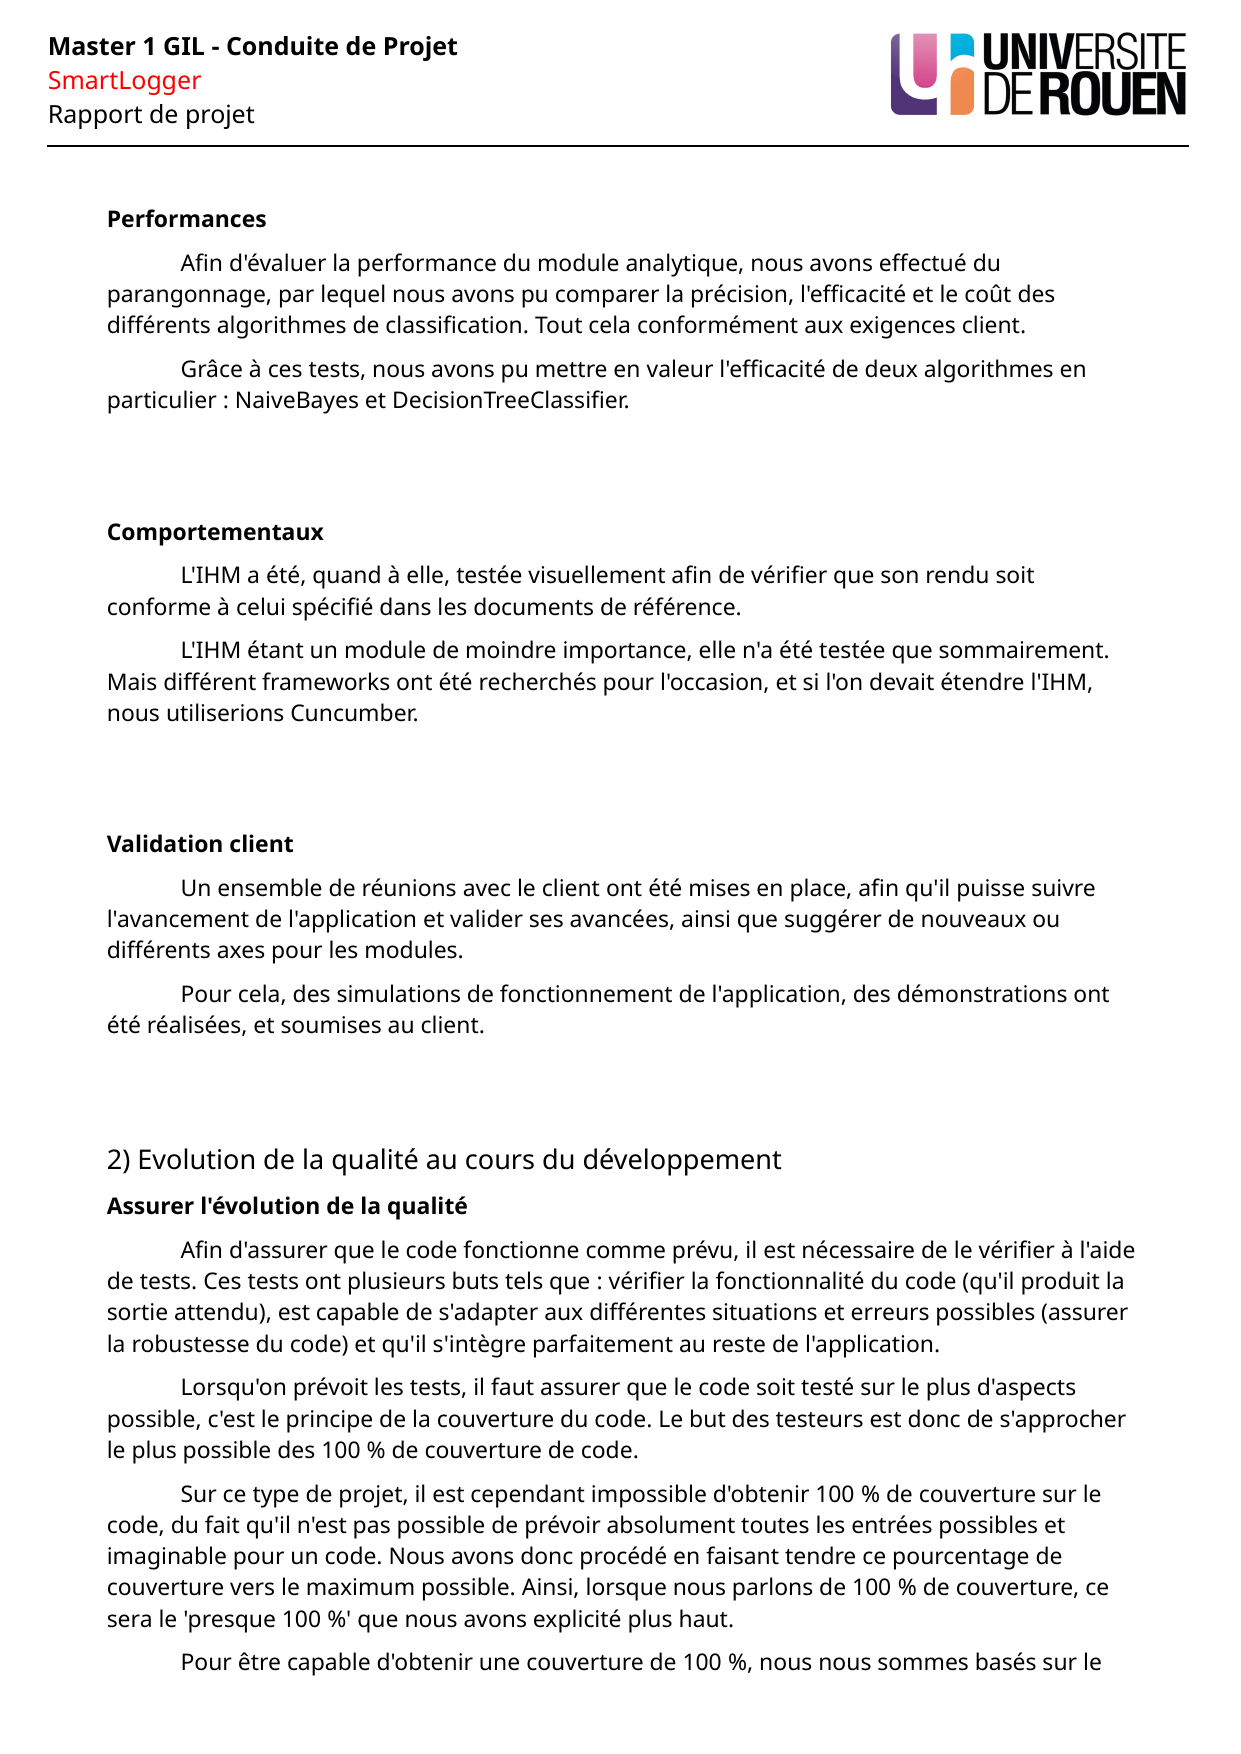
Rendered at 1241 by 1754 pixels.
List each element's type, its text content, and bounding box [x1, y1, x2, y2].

text Validation client [107, 828, 1140, 859]
text Un ensemble de réunions avec le client ont été mises en place, afin qu'il puisse suivre l'avancement de l'application et valider ses avancées, ainsi que suggérer de nouveaux ou différents axes pour les modules. [107, 872, 1140, 966]
text L'IHM étant un module de moindre importance, elle n'a été testée que sommairement. Mais différent frameworks ont été recherchés pour l'occasion, et si l'on devait étendre l'IHM, nous utiliserions Cuncumber. [107, 634, 1140, 728]
text Assurer l'évolution de la qualité [107, 1190, 1140, 1221]
text Comportementaux [107, 516, 1140, 547]
text Afin d'assurer que le code fonctionne comme prévu, il est nécessaire de le vérifier à l'aide de tests. Ces tests ont plusieurs buts tels que : vérifier la fonctionnalité du code (qu'il produit la sortie attendu), est capable de s'adapter aux différentes situations et erreurs possibles (assurer la robustesse du code) et qu'il s'intègre parfaitement au reste de l'application. [107, 1234, 1140, 1359]
text Pour être capable d'obtenir une couverture de 100 %, nous nous sommes basés sur le [107, 1646, 1140, 1677]
text Performances [107, 203, 1140, 234]
picture [889, 32, 1187, 118]
text Pour cela, des simulations de fonctionnement de l'application, des démonstrations ont été réalisées, et soumises au client. [107, 978, 1140, 1041]
text L'IHM a été, quand à elle, testée visuellement afin de vérifier que son rendu soit conforme à celui spécifié dans les documents de référence. [107, 559, 1140, 622]
text Lorsqu'on prévoit les tests, il faut assurer que le code soit testé sur le plus d'aspects possible, c'est le principe de la couverture du code. Le but des testeurs est donc de s'approcher le plus possible des 100 % de couverture de code. [107, 1371, 1140, 1465]
text 2) Evolution de la qualité au cours du développement [107, 1141, 1140, 1177]
text Grâce à ces tests, nous avons pu mettre en valeur l'efficacité de deux algorithmes en particulier : NaiveBayes et DecisionTreeClassifier. [107, 353, 1140, 416]
text Afin d'évaluer la performance du module analytique, nous avons effectué du parangonnage, par lequel nous avons pu comparer la précision, l'efficacité et le coût des différents algorithmes de classification. Tout cela conformément aux exigences client. [107, 247, 1140, 341]
text Sur ce type de projet, il est cependant impossible d'obtenir 100 % de couverture sur le code, du fait qu'il n'est pas possible de prévoir absolument toutes les entrées possibles et imaginable pour un code. Nous avons donc procédé en faisant tendre ce pourcentage de couverture vers le maximum possible. Ainsi, lorsque nous parlons de 100 % de couverture, ce sera le 'presque 100 %' que nous avons explicité plus haut. [107, 1477, 1140, 1634]
